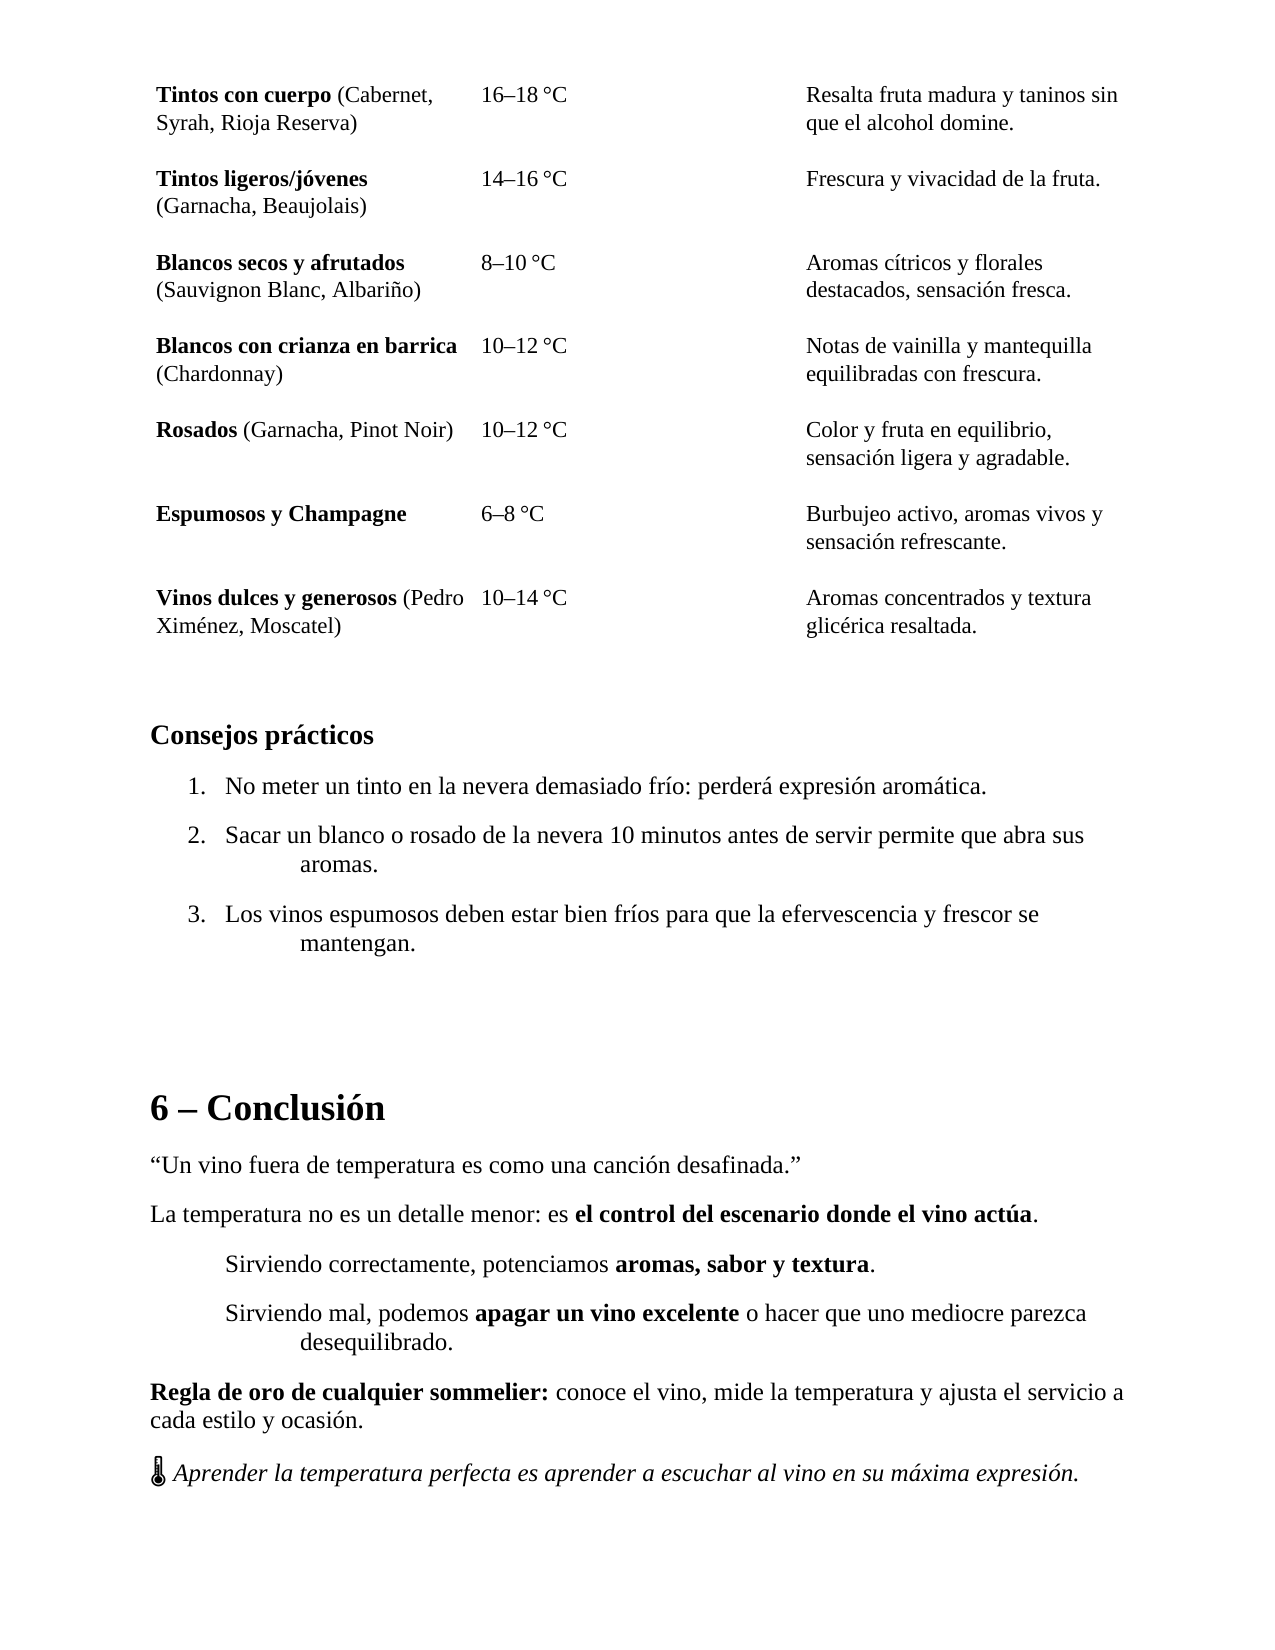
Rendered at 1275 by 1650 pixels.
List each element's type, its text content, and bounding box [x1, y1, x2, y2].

text La temperatura no es un detalle menor: es el control del escenario donde el vino actúa. [150, 1199, 1125, 1228]
table_cell Vinos dulces y generosos (Pedro Ximénez, Moscatel) [150, 579, 475, 663]
table_cell Notas de vainilla y mantequilla equilibradas con frescura. [800, 327, 1125, 411]
text 6 – Conclusión [150, 1086, 1125, 1129]
table_cell Aromas concentrados y textura glicérica resaltada. [800, 579, 1125, 663]
table_cell Tintos con cuerpo (Cabernet, Syrah, Rioja Reserva) [150, 75, 475, 159]
list Sacar un blanco o rosado de la nevera 10 minutos antes de servir permite que abra sus aromas. [187, 821, 1125, 878]
table_cell 10–14 °C [475, 579, 800, 663]
table_cell Color y fruta en equilibrio, sensación ligera y agradable. [800, 411, 1125, 495]
list Los vinos espumosos deben estar bien fríos para que la efervescencia y frescor se mantengan. [187, 899, 1125, 956]
table_cell Aromas cítricos y florales destacados, sensación fresca. [800, 243, 1125, 327]
table_cell Resalta fruta madura y taninos sin que el alcohol domine. [800, 75, 1125, 159]
list No meter un tinto en la nevera demasiado frío: perderá expresión aromática. [187, 771, 1125, 800]
table_cell 8–10 °C [475, 243, 800, 327]
table_cell Blancos secos y afrutados (Sauvignon Blanc, Albariño) [150, 243, 475, 327]
list Sirviendo correctamente, potenciamos aromas, sabor y textura. [187, 1249, 1125, 1278]
table_cell 6–8 °C [475, 495, 800, 579]
table_cell Frescura y vivacidad de la fruta. [800, 159, 1125, 243]
text Consejos prácticos [150, 718, 1125, 750]
list Sirviendo mal, podemos apagar un vino excelente o hacer que uno mediocre parezca desequilibrado. [187, 1298, 1125, 1356]
text 🌡 Aprender la temperatura perfecta es aprender a escuchar al vino en su máxima expresión. [150, 1455, 1125, 1489]
table_cell 14–16 °C [475, 159, 800, 243]
table_cell Blancos con crianza en barrica (Chardonnay) [150, 327, 475, 411]
table_cell Tintos ligeros/jóvenes (Garnacha, Beaujolais) [150, 159, 475, 243]
table_cell 16–18 °C [475, 75, 800, 159]
table_cell 10–12 °C [475, 327, 800, 411]
text Regla de oro de cualquier sommelier: conoce el vino, mide la temperatura y ajusta el servicio a cada estilo y ocasión. [150, 1377, 1125, 1434]
text “Un vino fuera de temperatura es como una canción desafinada.” [150, 1150, 1125, 1178]
table_cell 10–12 °C [475, 411, 800, 495]
table_cell Espumosos y Champagne [150, 495, 475, 579]
table_cell Burbujeo activo, aromas vivos y sensación refrescante. [800, 495, 1125, 579]
table_cell Rosados (Garnacha, Pinot Noir) [150, 411, 475, 495]
